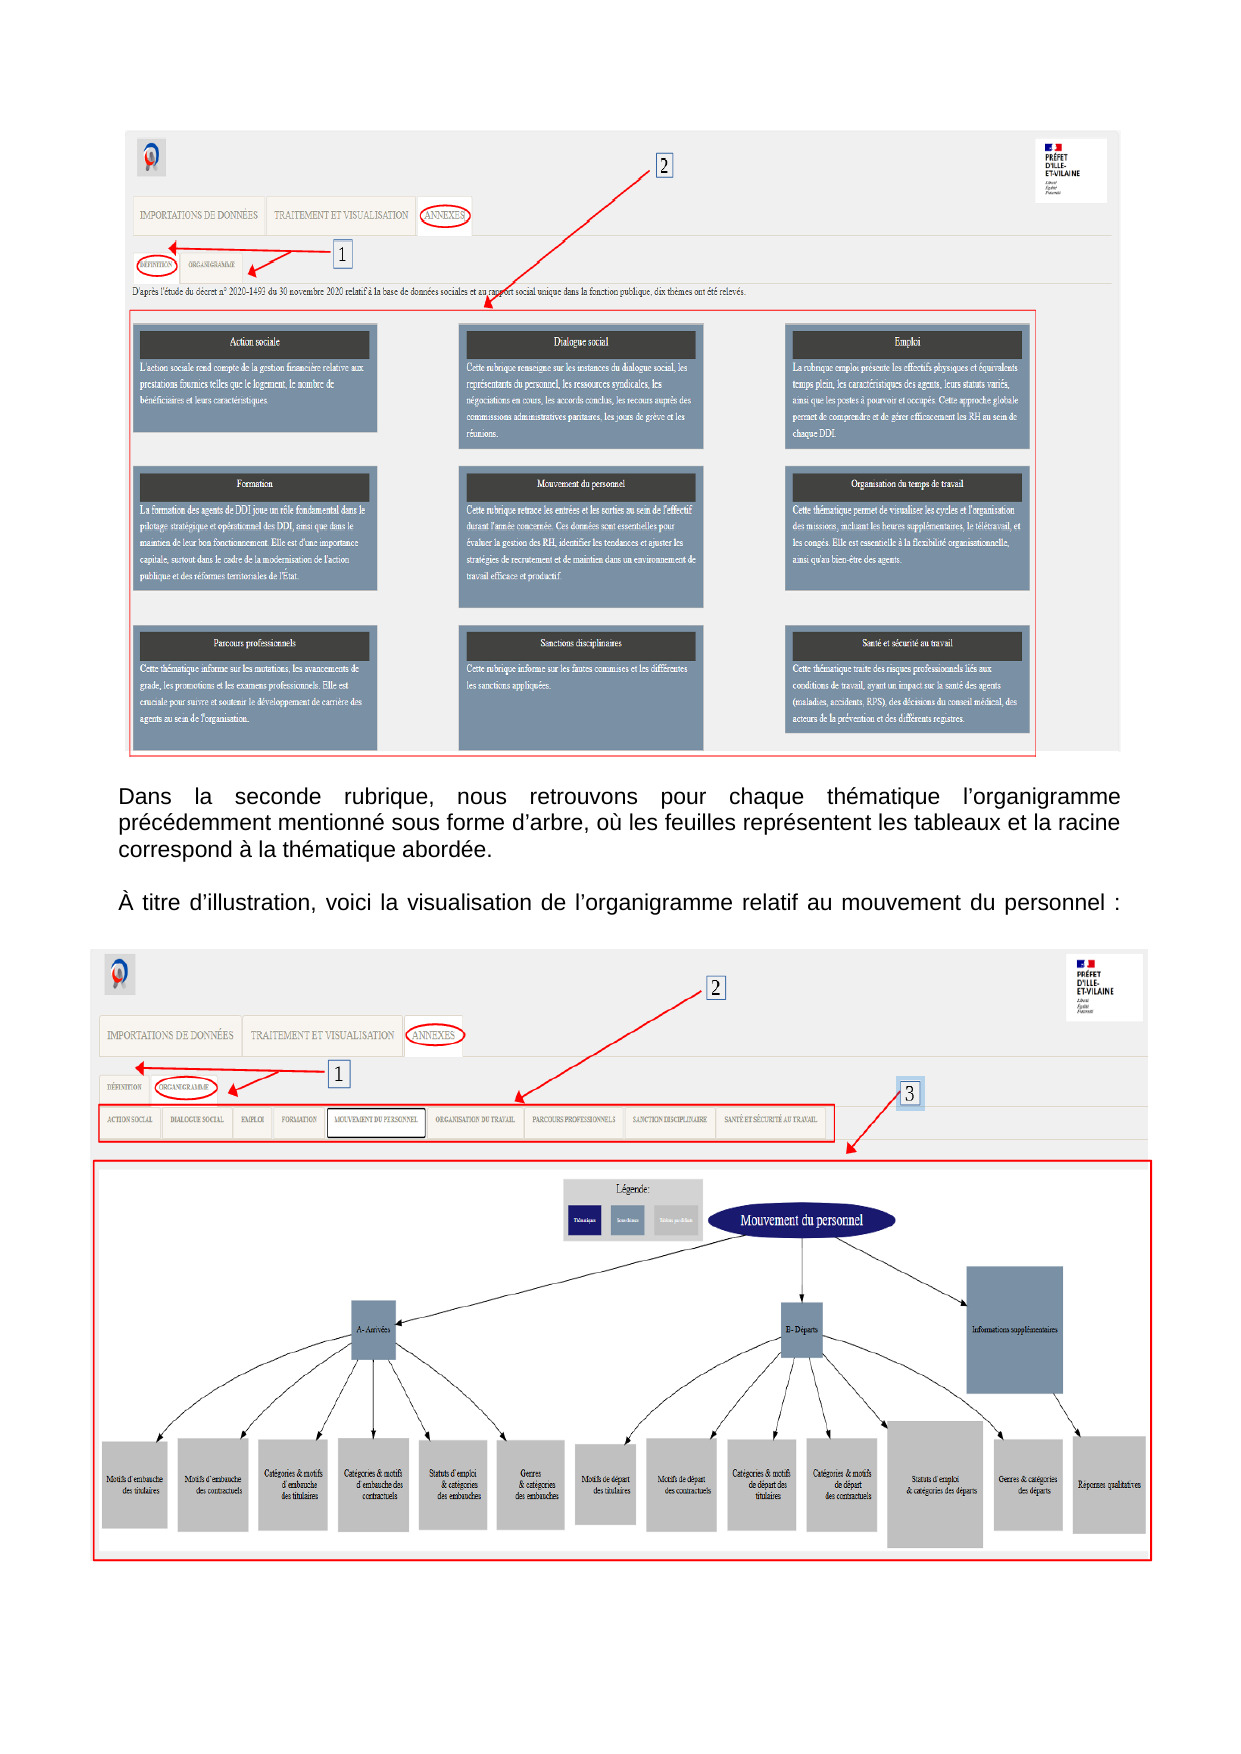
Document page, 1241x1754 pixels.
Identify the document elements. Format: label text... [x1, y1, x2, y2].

text À titre d’illustration, voici la visualisation de l’organigramme relatif au mouvement du personnel : [118, 888, 1122, 941]
text Dans la seconde rubrique, nous retrouvons pour chaque thématique l’organigramme précédemment mentionné sous forme d’arbre, où les feuilles représentent les tableaux et la racine correspond à la thématique abordée. [118, 783, 1122, 862]
picture [82, 941, 1158, 1569]
picture [118, 118, 1123, 757]
